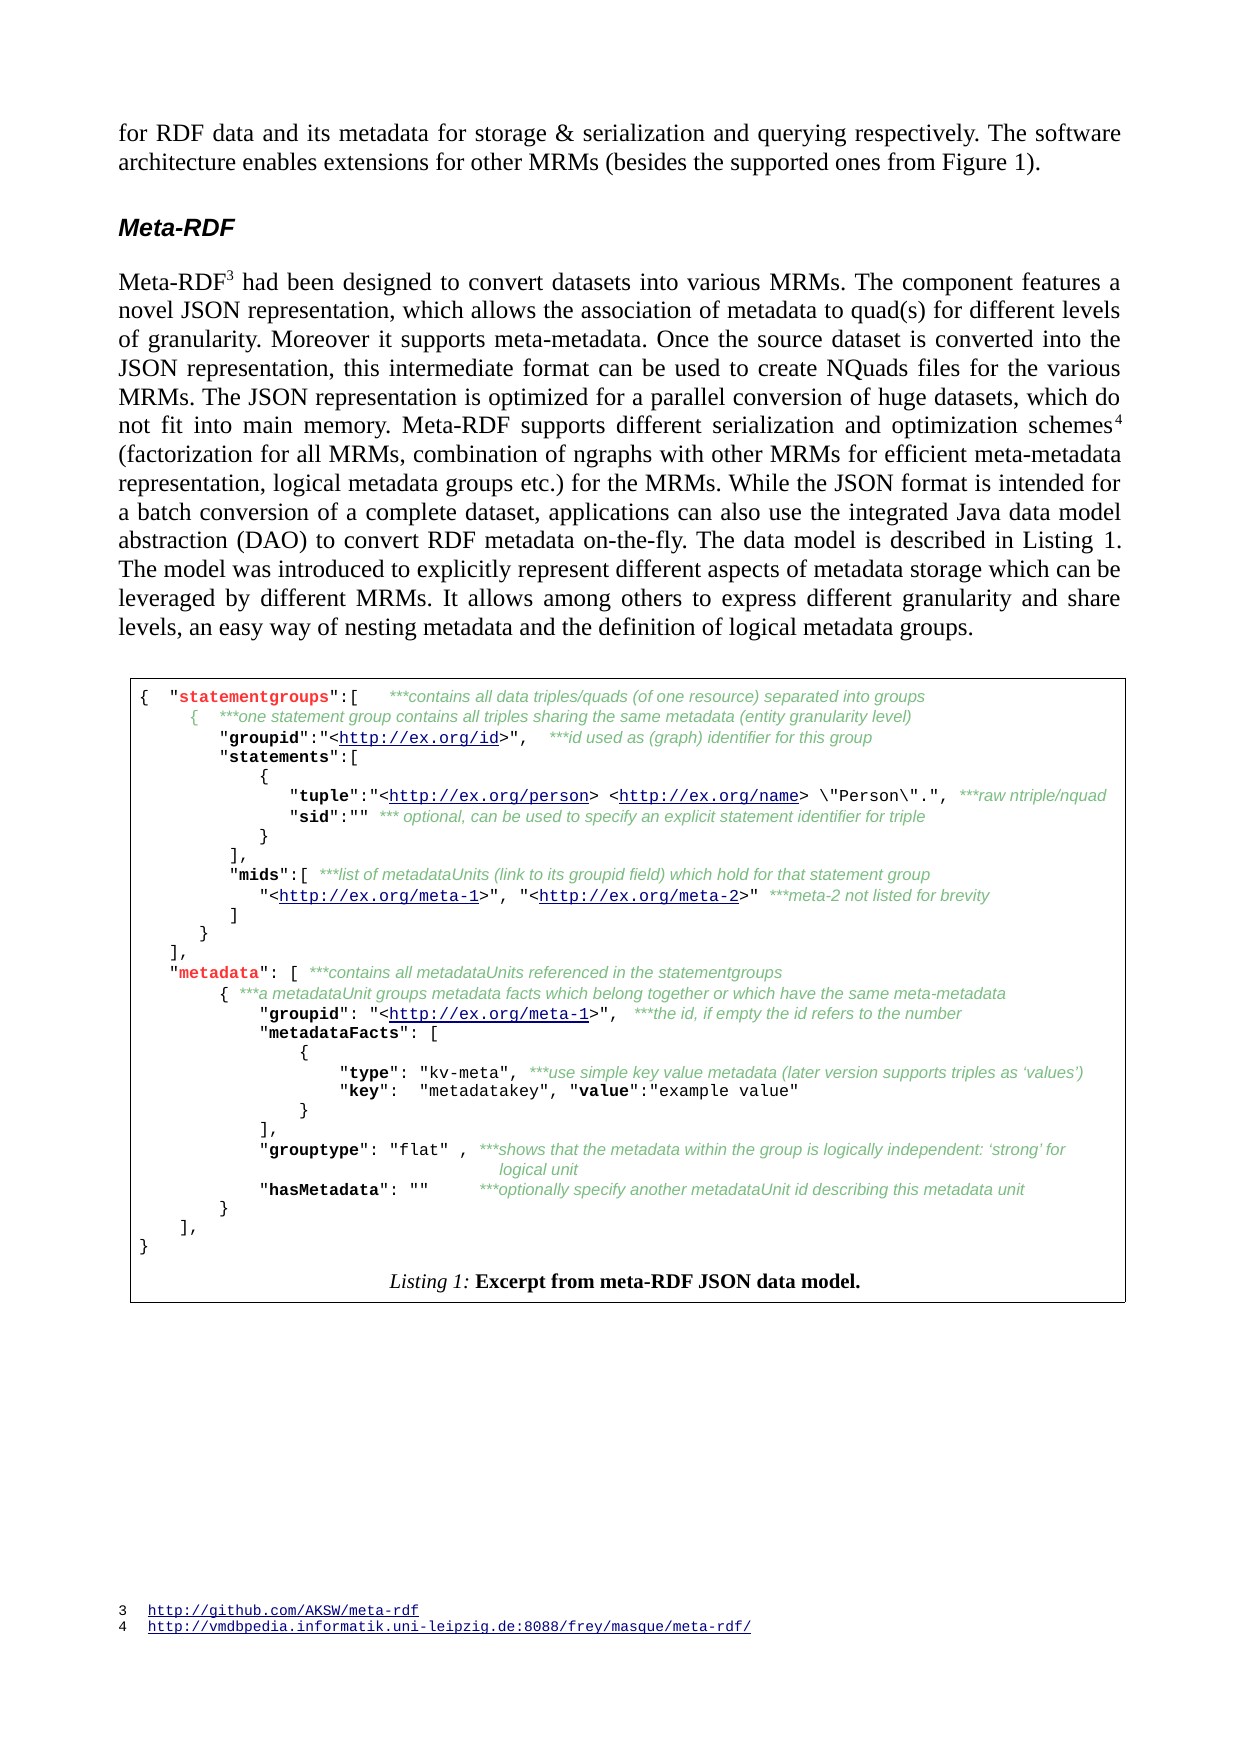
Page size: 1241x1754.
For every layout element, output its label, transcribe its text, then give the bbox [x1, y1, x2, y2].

text "tuple":"<http://ex.org/person> <http://ex.org/name> \"Person\".", ***raw ntriple/nquad [139, 786, 1116, 807]
text { ***one statement group contains all triples sharing the same metadata (entity granularity level) [139, 707, 1116, 728]
subtitle Meta-RDF [118, 213, 1122, 242]
text http://github.com/AKSW/meta-rdf [118, 1603, 1122, 1619]
text Meta-RDF had been designed to convert datasets into various MRMs. The component features a novel JSON representation, which allows the association of metadata to quad(s) for different levels of granularity. Moreover it supports meta-metadata. Once the source dataset is converted into the JSON representation, this intermediate format can be used to create NQuads files for the various MRMs. The JSON representation is optimized for a parallel conversion of huge datasets, which do not fit into main memory. Meta-RDF supports different serialization and optimization schemes (factorization for all MRMs, combination of ngraphs with other MRMs for efficient meta-metadata representation, logical metadata groups etc.) for the MRMs. While the JSON format is intended for a batch conversion of a complete dataset, applications can also use the integrated Java data model abstraction (DAO) to convert RDF metadata on-the-fly. The data model is described in Listing 1. The model was introduced to explicitly represent different aspects of metadata storage which can be leveraged by different MRMs. It allows among others to express different granularity and share levels, an easy way of nesting metadata and the definition of logical metadata groups. [118, 267, 1122, 641]
text { "statementgroups":[ ***contains all data triples/quads (of one resource) separated into groups [139, 686, 1116, 707]
text "<http://ex.org/meta-1>", "<http://ex.org/meta-2>" ***meta-2 not listed for brevity [139, 886, 1116, 906]
text "metadata": [ ***contains all metadataUnits referenced in the statementgroups [139, 963, 1116, 983]
text "hasMetadata": "" ***optionally specify another metadataUnit id describing this metadata unit [139, 1179, 1116, 1200]
text } [139, 925, 1116, 944]
text ], [139, 944, 1116, 963]
text "mids":[ ***list of metadataUnits (link to its groupid field) which hold for that statement group [139, 865, 1116, 886]
text ], [139, 846, 1116, 865]
text ], [139, 1121, 1116, 1139]
text "groupid": "<http://ex.org/meta-1>", ***the id, if empty the id refers to the number [139, 1004, 1116, 1025]
text } [139, 1238, 1116, 1257]
text { ***a metadataUnit groups metadata facts which belong together or which have the same meta-metadata [139, 983, 1116, 1004]
text "key": "metadatakey", "value":"example value" [139, 1083, 1116, 1102]
text { [139, 1043, 1116, 1062]
text "metadataFacts": [ [139, 1025, 1116, 1043]
text "statements":[ [139, 748, 1116, 767]
text "sid":"" *** optional, can be used to specify an explicit statement identifier for triple [139, 807, 1116, 827]
text Listing 1: Excerpt from meta-RDF JSON data model. [139, 1269, 1116, 1293]
text } [139, 1102, 1116, 1121]
text for RDF data and its metadata for storage & serialization and querying respectively. The software architecture enables extensions for other MRMs (besides the supported ones from Figure 1). [118, 118, 1122, 176]
text ], [139, 1219, 1116, 1238]
text "grouptype": "flat" , ***shows that the metadata within the group is logically independent: ‘strong’ for logical unit [139, 1139, 1116, 1179]
text "groupid":"<http://ex.org/id>", ***id used as (graph) identifier for this group [139, 728, 1116, 748]
text ] [139, 906, 1116, 925]
text } [139, 1200, 1116, 1219]
text { [139, 767, 1116, 786]
text } [139, 827, 1116, 846]
text "type": "kv-meta", ***use simple key value metadata (later version supports triples as ‘values’) [139, 1062, 1116, 1083]
text http://vmdbpedia.informatik.uni-leipzig.de:8088/frey/masque/meta-rdf/ [118, 1619, 1122, 1636]
